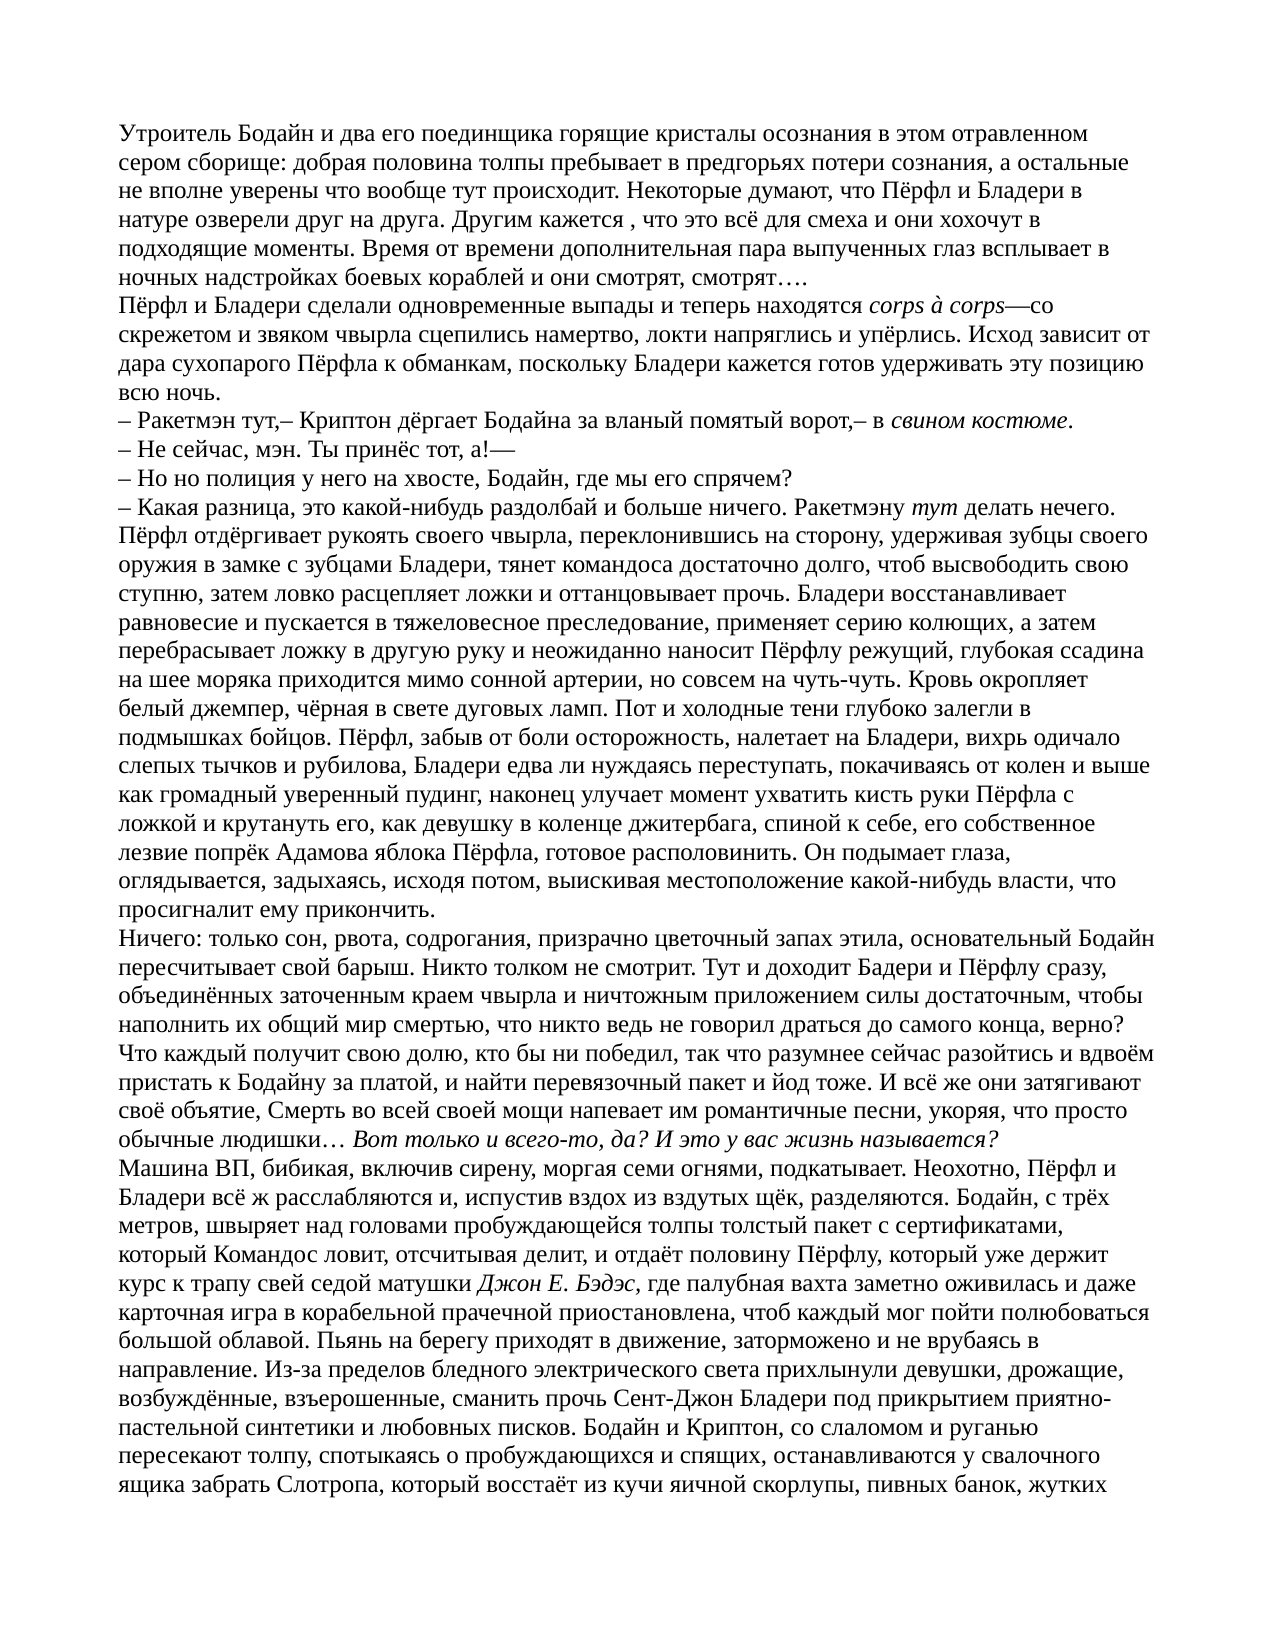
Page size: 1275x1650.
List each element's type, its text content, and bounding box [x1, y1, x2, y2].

text Пёрфл отдёргивает рукоять своего чвырла, переклонившись на сторону, удерживая зубцы своего оружия в замке с зубцами Бладери, тянет командоса достаточно долго, чтоб высвободить свою ступню, затем ловко расцепляет ложки и оттанцовывает прочь. Бладери восстанавливает равновесие и пускается в тяжеловесное преследование, применяет серию колющих, а затем перебрасывает ложку в другую руку и неожиданно наносит Пёрфлу режущий, глубокая ссадина на шее моряка приходится мимо сонной артерии, но совсем на чуть-чуть. Кровь окропляет белый джемпер, чёрная в свете дуговых ламп. Пот и холодные тени глубоко залегли в подмышках бойцов. Пёрфл, забыв от боли осторожность, налетает на Бладери, вихрь одичало слепых тычков и рубилова, Бладери едва ли нуждаясь переступать, покачиваясь от колен и выше как громадный уверенный пудинг, наконец улучает момент ухватить кисть руки Пёрфла с ложкой и крутануть его, как девушку в коленце джитербага, спиной к себе, его собственное лезвие попрёк Адамова яблока Пёрфла, готовое располовинить. Он подымает глаза, оглядывается, задыхаясь, исходя потом, выискивая местоположение какой-нибудь власти, что просигналит ему прикончить. [118, 521, 1157, 923]
text – Но но полиция у него на хвосте, Бодайн, где мы его спрячем? [118, 463, 1157, 492]
text Машина ВП, бибикая, включив сирену, моргая семи огнями, подкатывает. Неохотно, Пёрфл и Бладери всё ж расслабляются и, испустив вздох из вздутых щёк, разделяются. Бодайн, с трёх метров, швыряет над головами пробуждающейся толпы толстый пакет с сертификатами, который Командос ловит, отсчитывая делит, и отдаёт половину Пёрфлу, который уже держит курс к трапу свей седой матушки Джон Е. Бэдэс, где палубная вахта заметно оживилась и даже карточная игра в корабельной прачечной приостановлена, чтоб каждый мог пойти полюбоваться большой облавой. Пьянь на берегу приходят в движение, заторможено и не врубаясь в направление. Из-за пределов бледного электрического света прихлынули девушки, дрожащие, возбуждённые, взъерошенные, сманить прочь Сент-Джон Бладери под прикрытием приятно-пастельной синтетики и любовных писков. Бодайн и Криптон, со слаломом и руганью пересекают толпу, спотыкаясь о пробуждающихся и спящих, останавливаются у свалочного ящика забрать Слотропа, который восстаёт из кучи яичной скорлупы, пивных банок, жутких [118, 1153, 1157, 1498]
text – Ракетмэн тут,– Криптон дёргает Бодайна за вланый помятый ворот,– в свином костюме. [118, 406, 1157, 434]
text Утроитель Бодайн и два его поединщика горящие кристалы осознания в этом отравленном сером сборище: добрая половина толпы пребывает в предгорьях потери сознания, а остальные не вполне уверены что вообще тут происходит. Некоторые думают, что Пёрфл и Бладери в натуре озверели друг на друга. Другим кажется , что это всё для смеха и они хохочут в подходящие моменты. Время от времени дополнительная пара выпученных глаз всплывает в ночных надстройках боевых кораблей и они смотрят, смотрят…. [118, 118, 1157, 291]
text – Какая разница, это какой-нибудь раздолбай и больше ничего. Ракетмэну тут делать нечего. [118, 492, 1157, 521]
text – Не сейчас, мэн. Ты принёс тот, а!— [118, 434, 1157, 463]
text Пёрфл и Бладери сделали одновременные выпады и теперь находятся corps à corps—со скрежетом и звяком чвырла сцепились намертво, локти напряглись и упёрлись. Исход зависит от дара сухопарого Пёрфла к обманкам, поскольку Бладери кажется готов удерживать эту позицию всю ночь. [118, 291, 1157, 406]
text Ничего: только сон, рвота, содрогания, призрачно цветочный запах этила, основательный Бодайн пересчитывает свой барыш. Никто толком не смотрит. Тут и доходит Бадери и Пёрфлу сразу, объединённых заточенным краем чвырла и ничтожным приложением силы достаточным, чтобы наполнить их общий мир смертью, что никто ведь не говорил драться до самого конца, верно? Что каждый получит свою долю, кто бы ни победил, так что разумнее сейчас разойтись и вдвоём пристать к Бодайну за платой, и найти перевязочный пакет и йод тоже. И всё же они затягивают своё объятие, Смерть во всей своей мощи напевает им романтичные песни, укоряя, что просто обычные людишки… Вот только и всего-то, да? И это у вас жизнь называется? [118, 923, 1157, 1153]
